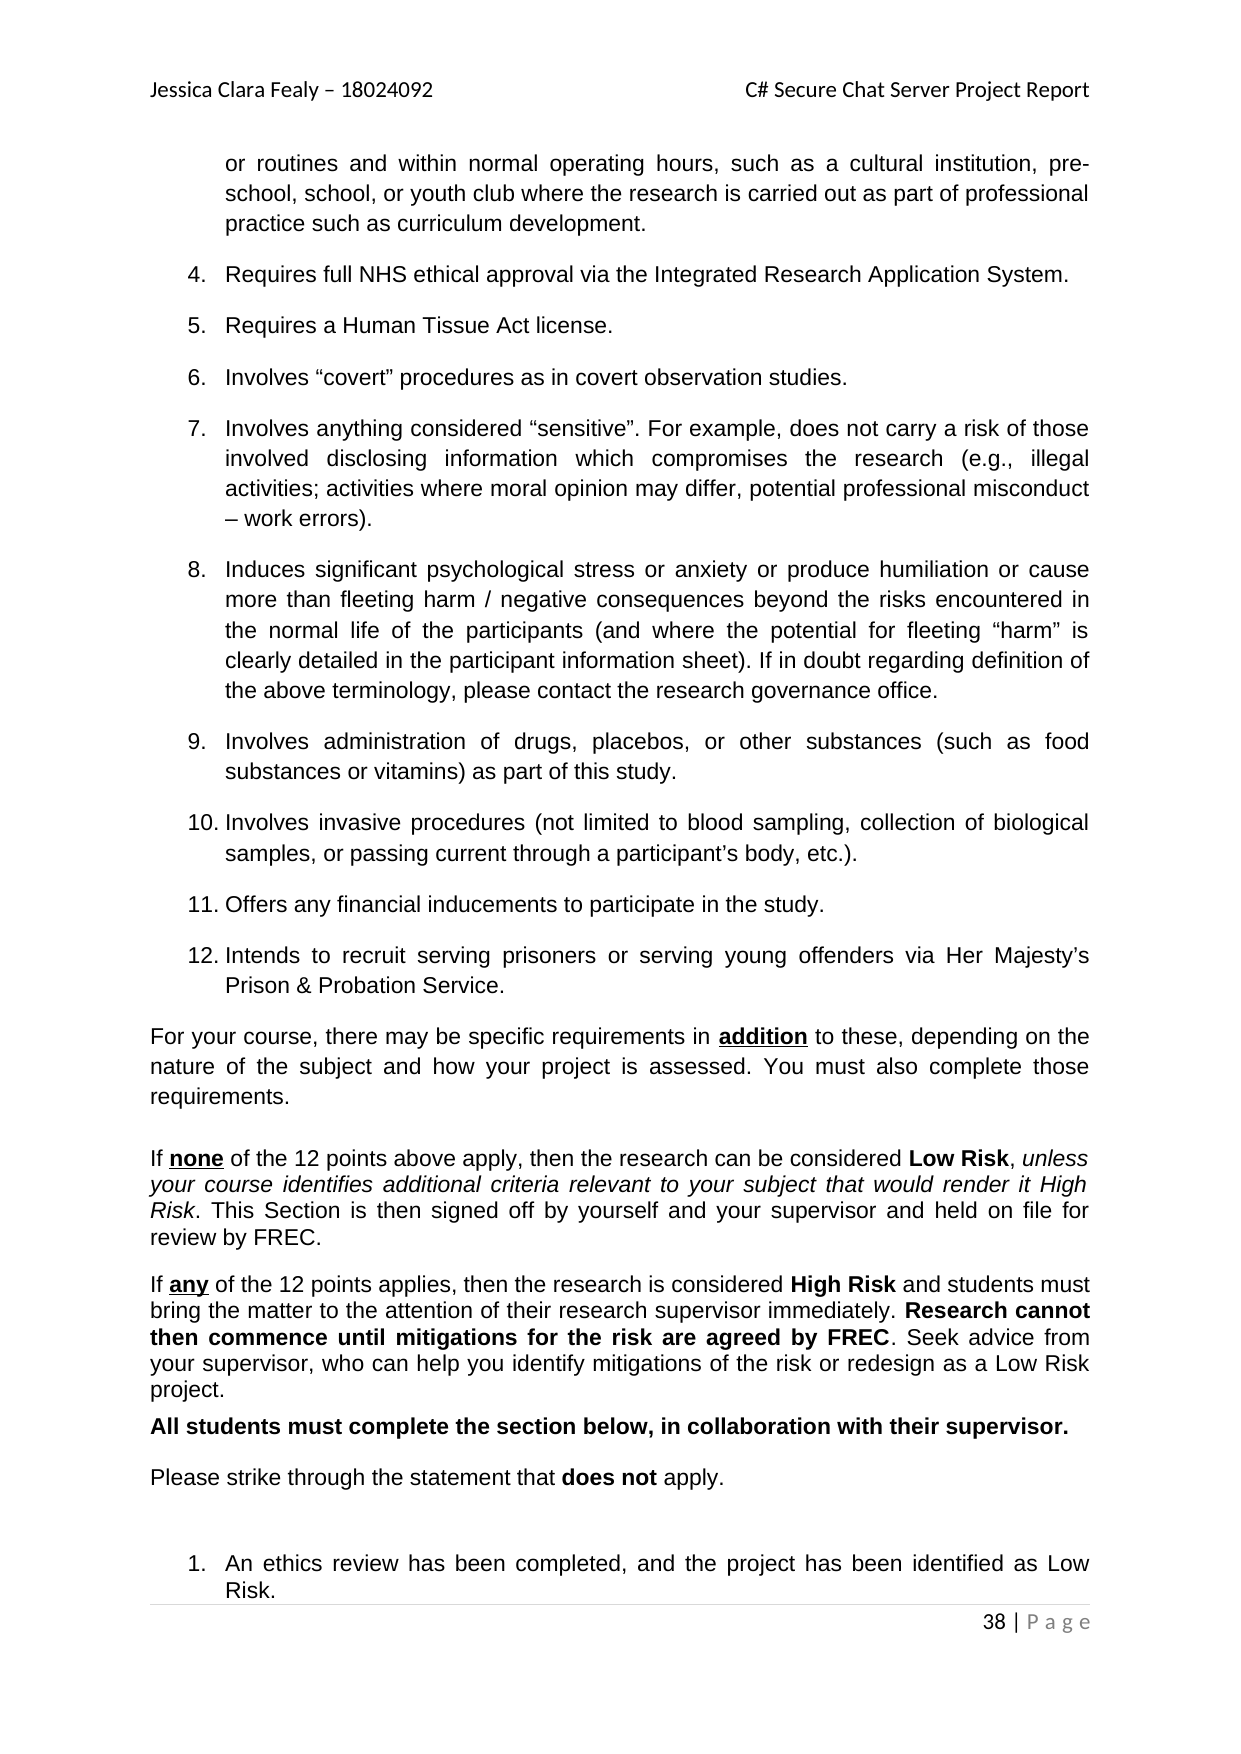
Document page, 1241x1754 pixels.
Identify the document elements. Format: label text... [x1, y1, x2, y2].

text All students must complete the section below, in collaboration with their supervisor. [150, 1413, 1090, 1439]
list Requires a Human Tissue Act license. [187, 312, 1090, 339]
list Involves “covert” procedures as in covert observation studies. [187, 363, 1090, 390]
list or routines and within normal operating hours, such as a cultural institution, pre-school, school, or youth club where the research is carried out as part of professional practice such as curriculum development. [187, 150, 1090, 237]
list Intends to recruit serving prisoners or serving young offenders via Her Majesty’s Prison & Probation Service. [187, 942, 1090, 998]
list Involves administration of drugs, placebos, or other substances (such as food substances or vitamins) as part of this study. [187, 728, 1090, 785]
text If none of the 12 points above apply, then the research can be considered Low Risk, unless your course identifies additional criteria relevant to your subject that would render it High Risk. This Section is then signed off by yourself and your supervisor and held on file for review by FREC. [150, 1145, 1090, 1250]
list Requires full NHS ethical approval via the Integrated Research Application System. [187, 261, 1090, 288]
list Involves invasive procedures (not limited to blood sampling, collection of biological samples, or passing current through a participant’s body, etc.). [187, 809, 1090, 866]
text Please strike through the statement that does not apply. [150, 1464, 1090, 1491]
list Induces significant psychological stress or anxiety or produce humiliation or cause more than fleeting harm / negative consequences beyond the risks encountered in the normal life of the participants (and where the potential for fleeting “harm” is clearly detailed in the participant information sheet). If in doubt regarding definition of the above terminology, please contact the research governance office. [187, 556, 1090, 703]
text For your course, there may be specific requirements in addition to these, depending on the nature of the subject and how your project is assessed. You must also complete those requirements. [150, 1023, 1090, 1110]
text If any of the 12 points applies, then the research is considered High Risk and students must bring the matter to the attention of their research supervisor immediately. Research cannot then commence until mitigations for the risk are agreed by FREC. Seek advice from your supervisor, who can help you identify mitigations of the risk or redesign as a Low Risk project. [150, 1271, 1090, 1403]
list Offers any financial inducements to participate in the study. [187, 891, 1090, 917]
list Involves anything considered “sensitive”. For example, does not carry a risk of those involved disclosing information which compromises the research (e.g., illegal activities; activities where moral opinion may differ, potential professional misconduct – work errors). [187, 414, 1090, 532]
list An ethics review has been completed, and the project has been identified as Low Risk. [187, 1550, 1090, 1603]
